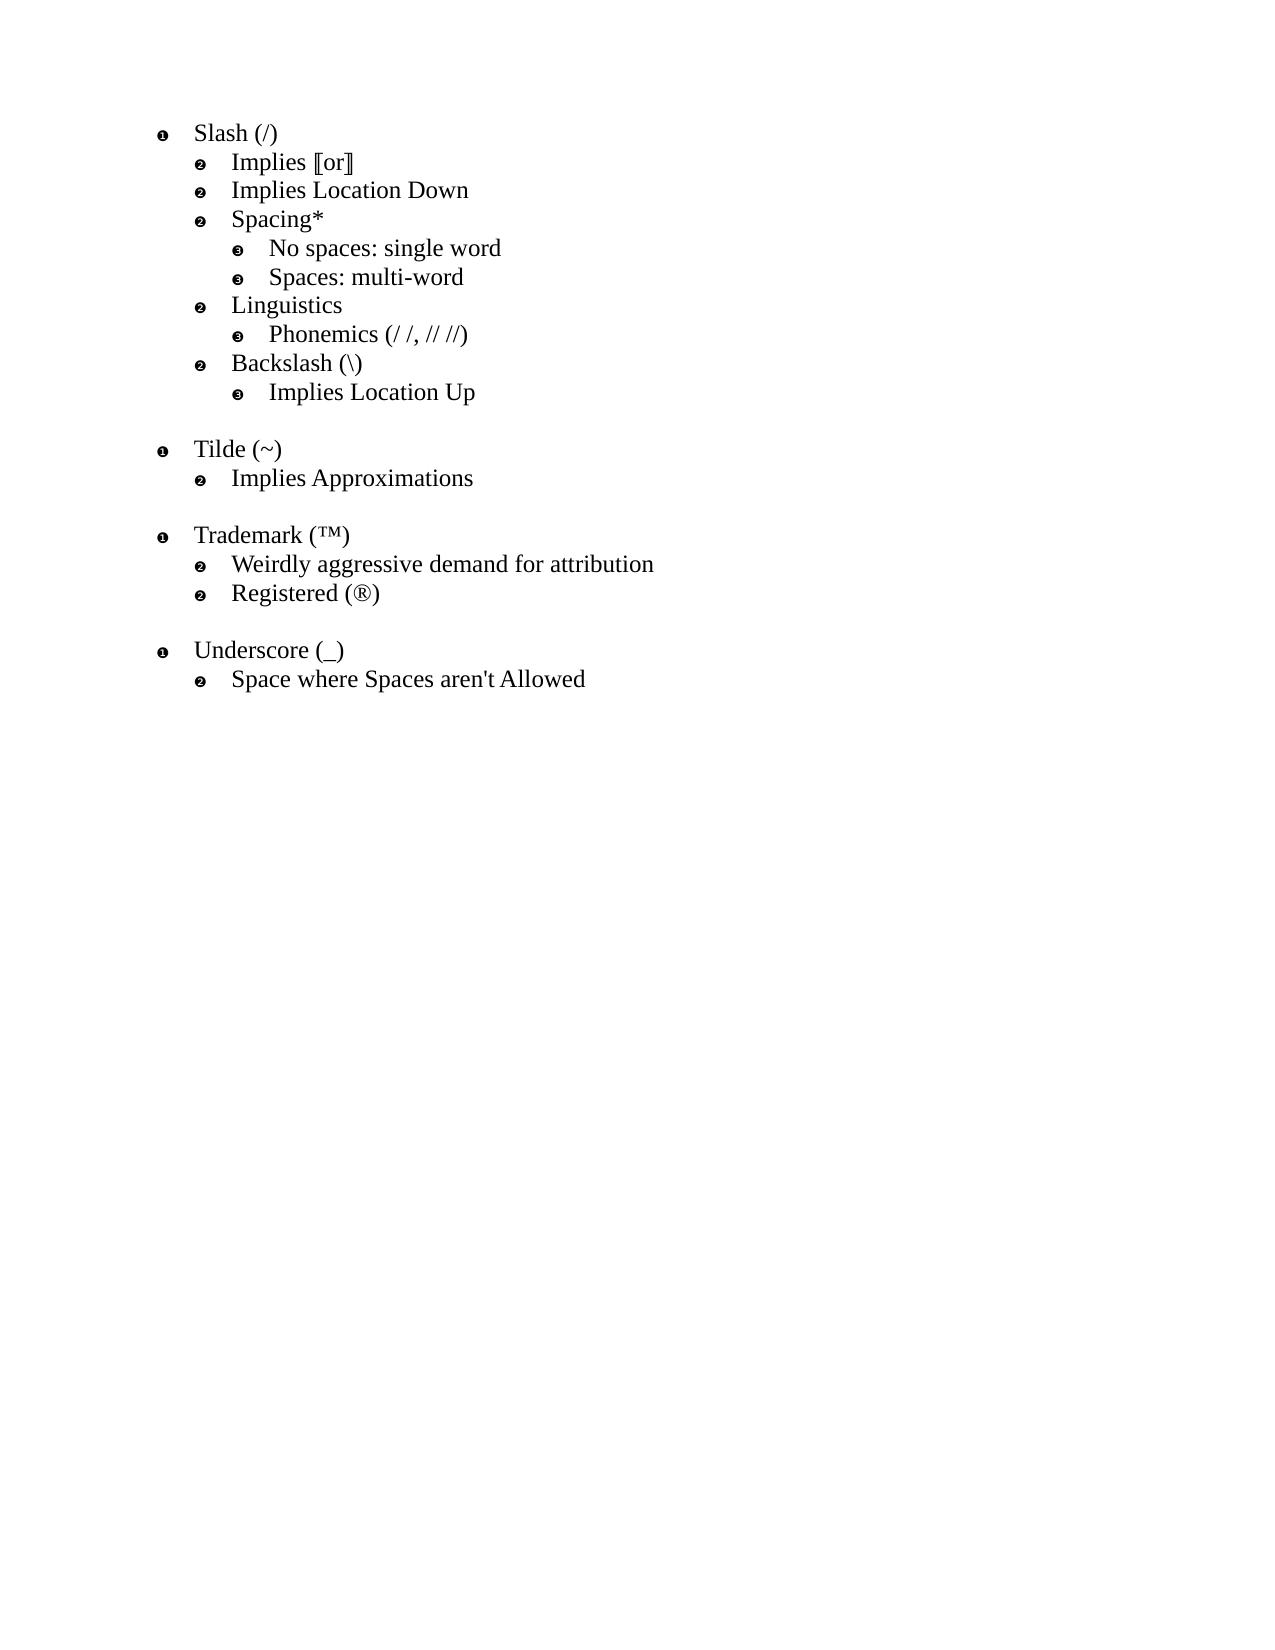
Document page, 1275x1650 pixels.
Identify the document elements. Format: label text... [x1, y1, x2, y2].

list Linguistics [194, 291, 1158, 319]
list Spaces: multi-word [231, 262, 1158, 291]
list No spaces: single word [231, 233, 1158, 262]
list Implies ⟦or⟧ [194, 147, 1158, 176]
list Implies Location Up [231, 377, 1158, 406]
list Trademark (™) [156, 521, 1158, 549]
list Implies Approximations [194, 463, 1158, 492]
list Spacing* [194, 204, 1158, 233]
list Weirdly aggressive demand for attribution [194, 549, 1158, 578]
list Underscore (_) [156, 636, 1158, 664]
list Space where Spaces aren't Allowed [194, 664, 1158, 693]
list Phonemics (/ /, // //) [231, 319, 1158, 348]
list Registered (®) [194, 578, 1158, 607]
list Slash (/) [156, 118, 1158, 147]
list Implies Location Down [194, 176, 1158, 204]
list Backslash (\) [194, 348, 1158, 377]
list Tilde (~) [156, 434, 1158, 463]
